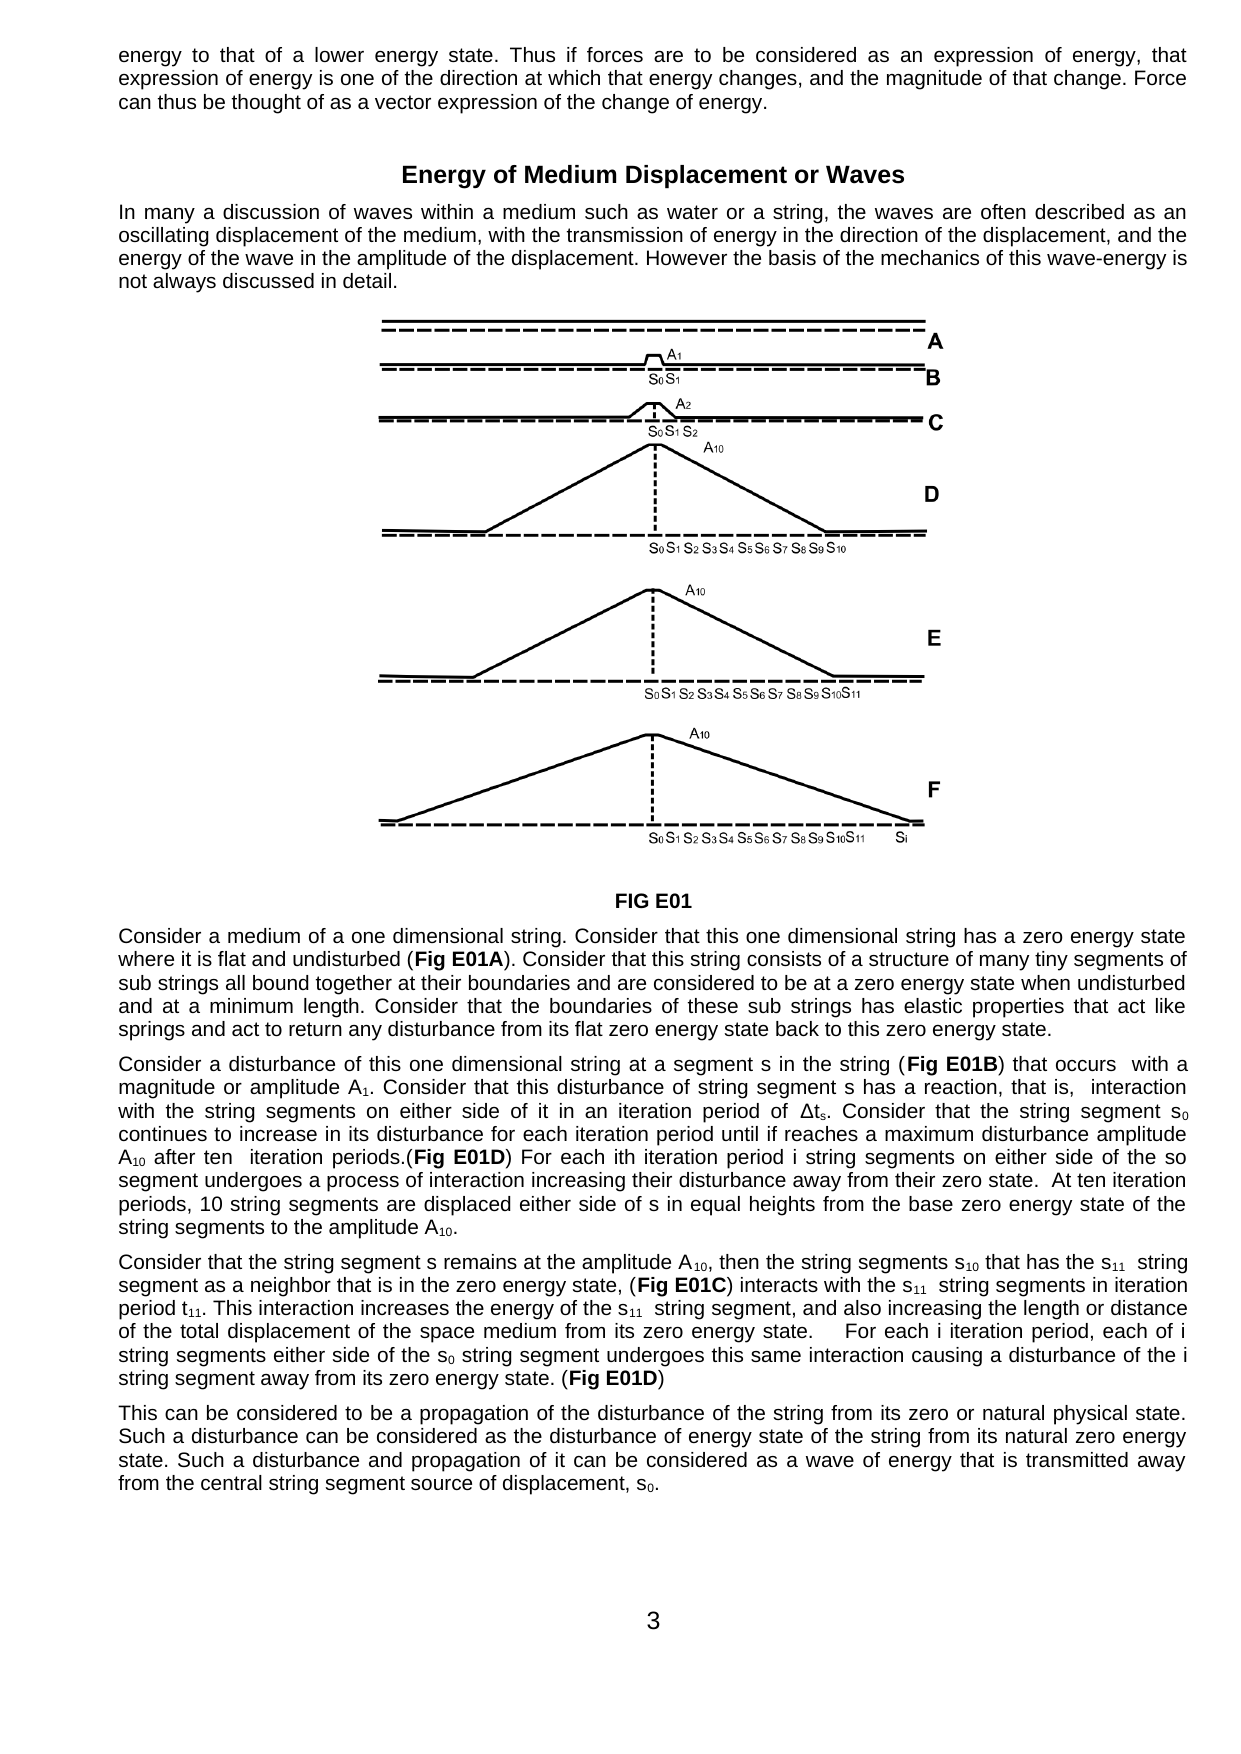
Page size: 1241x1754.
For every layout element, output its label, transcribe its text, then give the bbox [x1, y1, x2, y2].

text In many a discussion of waves within a medium such as water or a string, the waves are often described as an oscillating displacement of the medium, with the transmission of energy in the direction of the displacement, and the energy of the wave in the amplitude of the displacement. However the basis of the mechanics of this wave-energy is not always discussed in detail. [118, 200, 1188, 293]
text Energy of Medium Displacement or Waves [118, 160, 1188, 188]
text energy to that of a lower energy state. Thus if forces are to be considered as an expression of energy, that expression of energy is one of the direction at which that energy changes, and the magnitude of that change. Force can thus be thought of as a vector expression of the change of energy. [118, 44, 1188, 113]
text Consider a disturbance of this one dimensional string at a segment s in the string (Fig E01B) that occurs with a magnitude or amplitude A1. Consider that this disturbance of string segment s has a reaction, that is, interaction with the string segments on either side of it in an iteration period of Δts. Consider that the string segment s0 continues to increase in its disturbance for each iteration period until if reaches a maximum disturbance amplitude A10 after ten iteration periods.(Fig E01D) For each ith iteration period i string segments on either side of the so segment undergoes a process of interaction increasing their disturbance away from their zero state. At ten iteration periods, 10 string segments are displaced either side of s in equal heights from the base zero energy state of the string segments to the amplitude A10. [118, 1053, 1188, 1238]
text Consider that the string segment s remains at the amplitude A10, then the string segments s10 that has the s11 string segment as a neighbor that is in the zero energy state, (Fig E01C) interacts with the s11 string segments in iteration period t11. This interaction increases the energy of the s11 string segment, and also increasing the length or distance of the total displacement of the space medium from its zero energy state. For each i iteration period, each of i string segments either side of the s0 string segment undergoes this same interaction causing a disturbance of the i string segment away from its zero energy state. (Fig E01D) [118, 1250, 1188, 1390]
text FIG E01 [118, 305, 1188, 913]
text This can be considered to be a propagation of the disturbance of the string from its zero or natural physical state. Such a disturbance can be considered as the disturbance of energy state of the string from its natural zero energy state. Such a disturbance and propagation of it can be considered as a wave of energy that is transmitted away from the central string segment source of displacement, s0. [118, 1402, 1188, 1494]
picture [358, 299, 949, 890]
text Consider a medium of a one dimensional string. Consider that this one dimensional string has a zero energy state where it is flat and undisturbed (Fig E01A). Consider that this string consists of a structure of many tiny segments of sub strings all bound together at their boundaries and are considered to be at a zero energy state when undisturbed and at a minimum length. Consider that the boundaries of these sub strings has elastic properties that act like springs and act to return any disturbance from its flat zero energy state back to this zero energy state. [118, 925, 1188, 1041]
